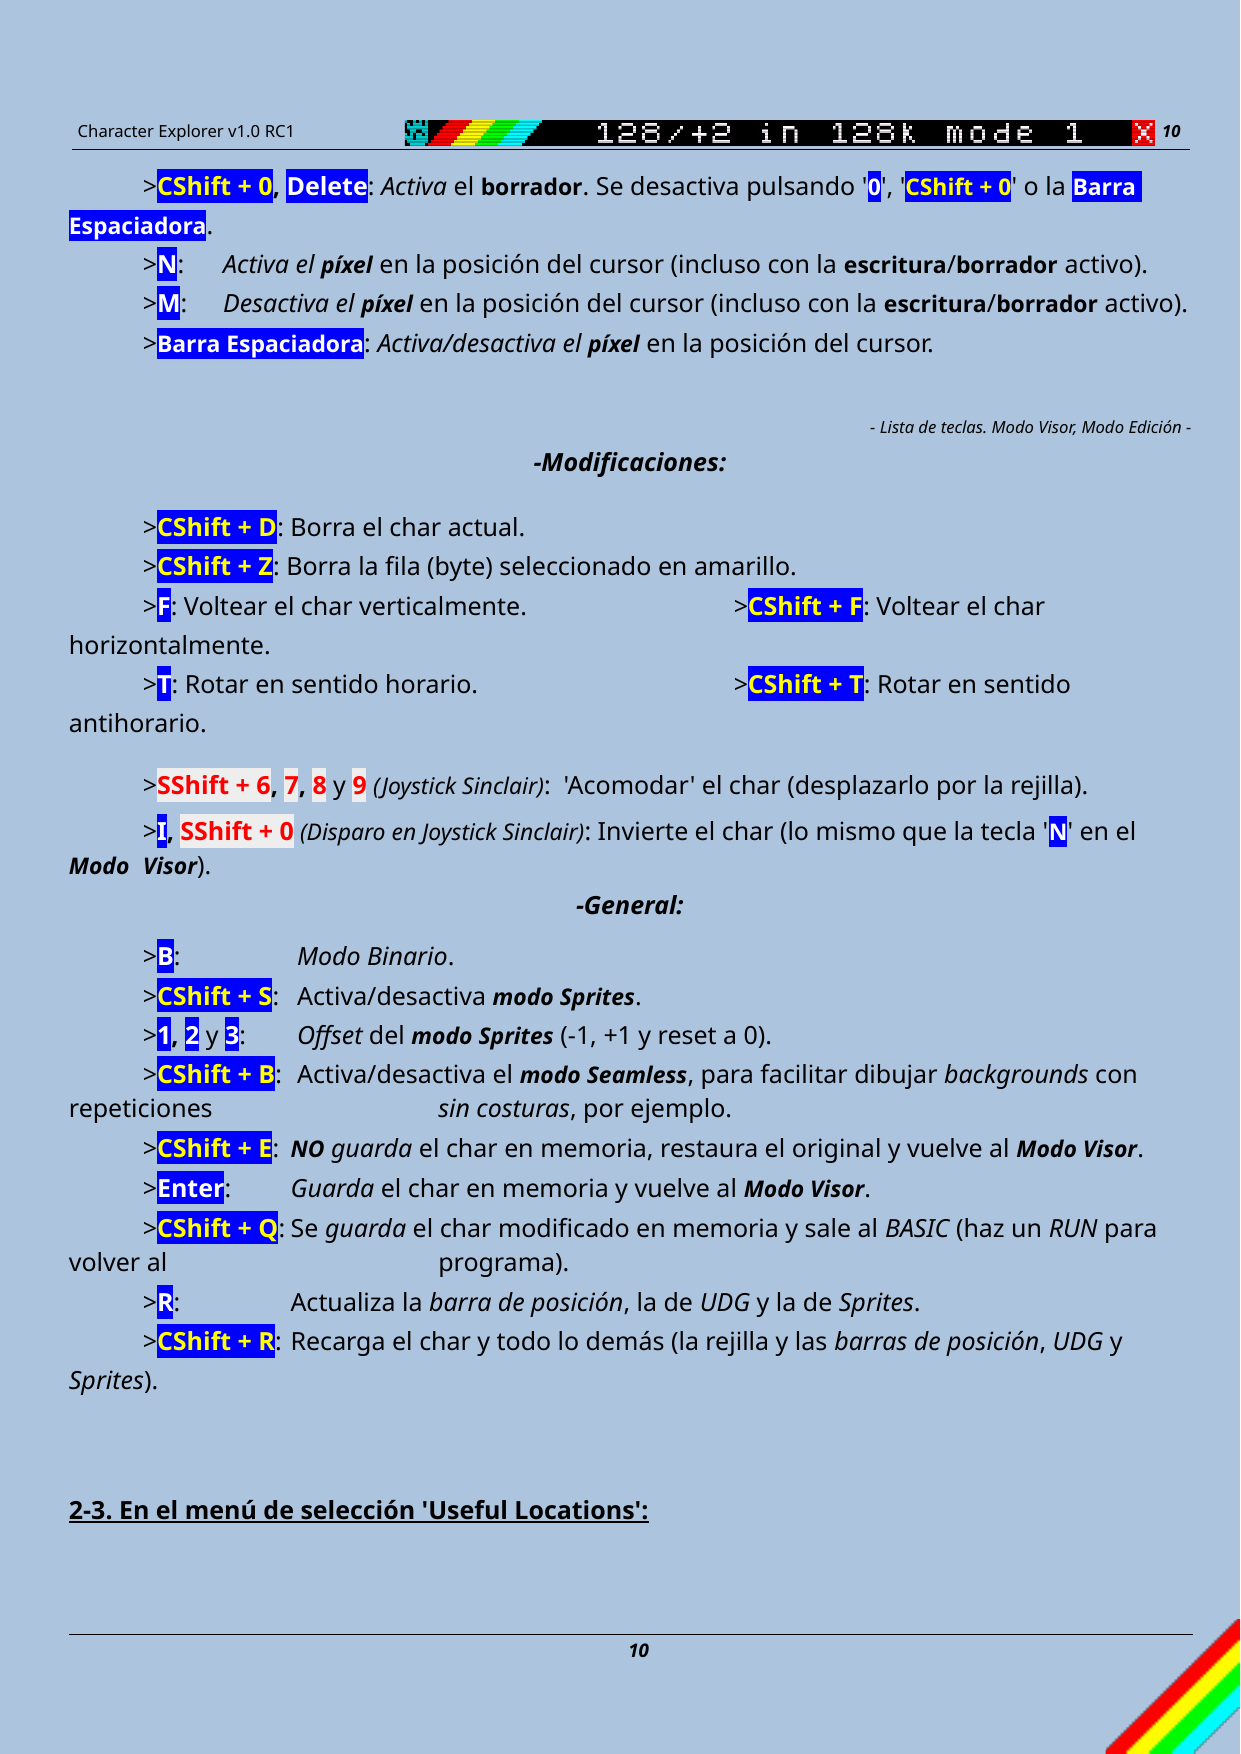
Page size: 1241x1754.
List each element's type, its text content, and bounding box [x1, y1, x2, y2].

text >CShift + Q: Se guarda el char modificado en memoria y sale al BASIC (haz un RUN para volver al programa). [69, 1211, 1193, 1279]
picture [404, 120, 1155, 146]
text >CShift + S: Activa/desactiva modo Sprites. [69, 978, 1193, 1012]
text -General: [69, 888, 1193, 922]
text >CShift + D: Borra el char actual. [69, 510, 1193, 544]
text >CShift + E: NO guarda el char en memoria, restaura el original y vuelve al Modo Visor. [69, 1131, 1193, 1164]
text >Barra Espaciadora: Activa/desactiva el píxel en la posición del cursor. [69, 325, 1193, 359]
text >B: Modo Binario. [69, 939, 1193, 973]
text 2-3. En el menú de selección 'Useful Locations': [69, 1492, 1193, 1526]
text >I, SShift + 0 (Disparo en Joystick Sinclair): Invierte el char (lo mismo que la tecla 'N' en el Modo Visor). [69, 814, 1193, 882]
text >CShift + R: Recarga el char y todo lo demás (la rejilla y las barras de posición, UDG y Sprites). [69, 1324, 1193, 1397]
text - Lista de teclas. Modo Visor, Modo Edición - [69, 416, 1193, 438]
text >F: Voltear el char verticalmente. >CShift + F: Voltear el char horizontalmente. [69, 588, 1193, 661]
text >1, 2 y 3: Offset del modo Sprites (-1, +1 y reset a 0). [69, 1017, 1193, 1051]
picture [1105, 1619, 1241, 1754]
text >N: Activa el píxel en la posición del cursor (incluso con la escritura/borrador activo). [69, 247, 1193, 281]
text -Modificaciones: [69, 444, 1193, 478]
text >R: Actualiza la barra de posición, la de UDG y la de Sprites. [69, 1284, 1193, 1319]
text >M: Desactiva el píxel en la posición del cursor (incluso con la escritura/borrador activo). [69, 286, 1193, 320]
text >CShift + Z: Borra la fila (byte) seleccionado en amarillo. [69, 549, 1193, 583]
text >T: Rotar en sentido horario. >CShift + T: Rotar en sentido antihorario. [69, 666, 1193, 740]
text >Enter: Guarda el char en memoria y vuelve al Modo Visor. [69, 1171, 1193, 1204]
text >SShift + 6, 7, 8 y 9 (Joystick Sinclair): 'Acomodar' el char (desplazarlo por la rejilla). [69, 768, 1193, 802]
text >CShift + B: Activa/desactiva el modo Seamless, para facilitar dibujar backgrounds con repeticiones sin costuras, por ejemplo. [69, 1056, 1193, 1124]
text >CShift + 0, Delete: Activa el borrador. Se desactiva pulsando '0', 'CShift + 0' o la Barra Espaciadora. [69, 169, 1193, 242]
